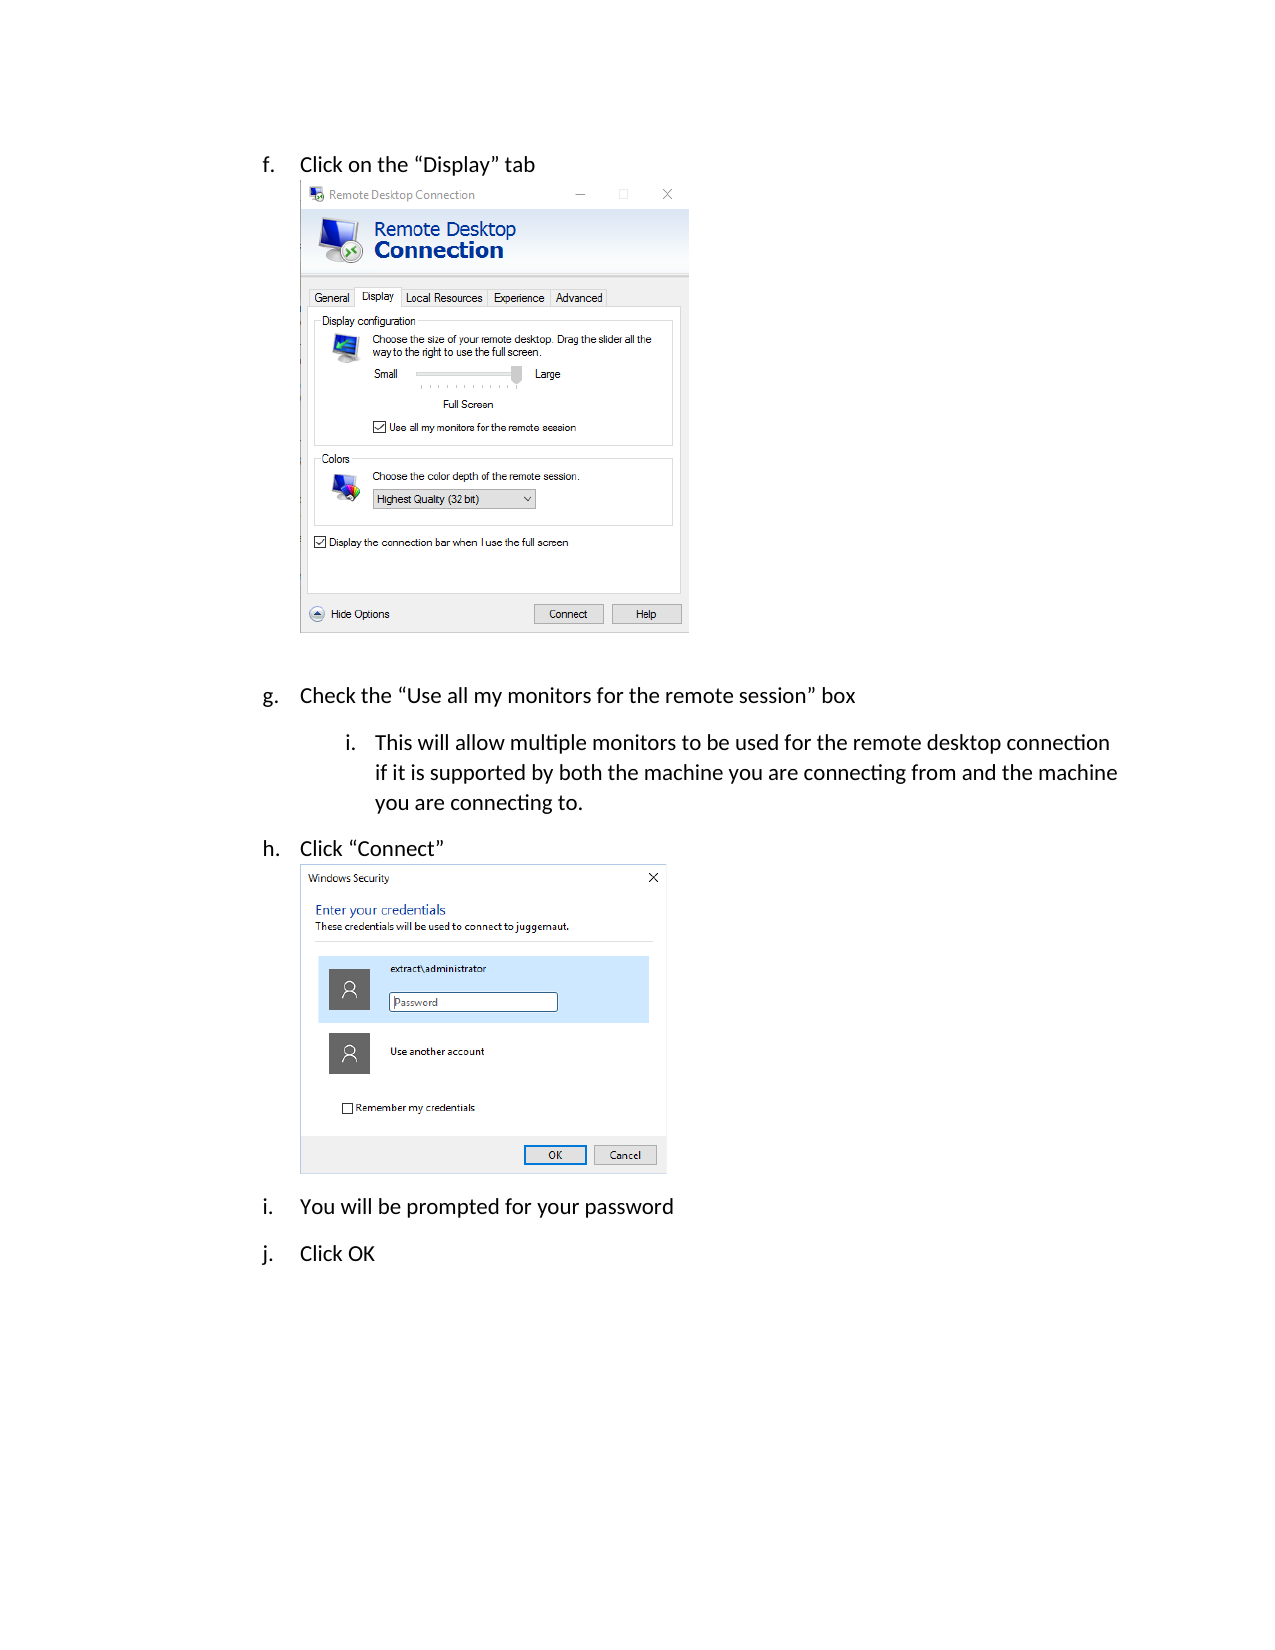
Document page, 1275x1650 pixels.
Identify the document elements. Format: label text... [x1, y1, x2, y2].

list Click OK [262, 1239, 1125, 1267]
list Check the “Use all my monitors for the remote session” box [262, 681, 1125, 709]
list Click “Connect” [262, 834, 1125, 1174]
list You will be prompted for your password [262, 1192, 1125, 1220]
list Click on the “Display” tab [262, 150, 1125, 663]
list This will allow multiple monitors to be used for the remote desktop connection if it is supported by both the machine you are connecting from and the machine you are connecting to. [356, 728, 1125, 816]
